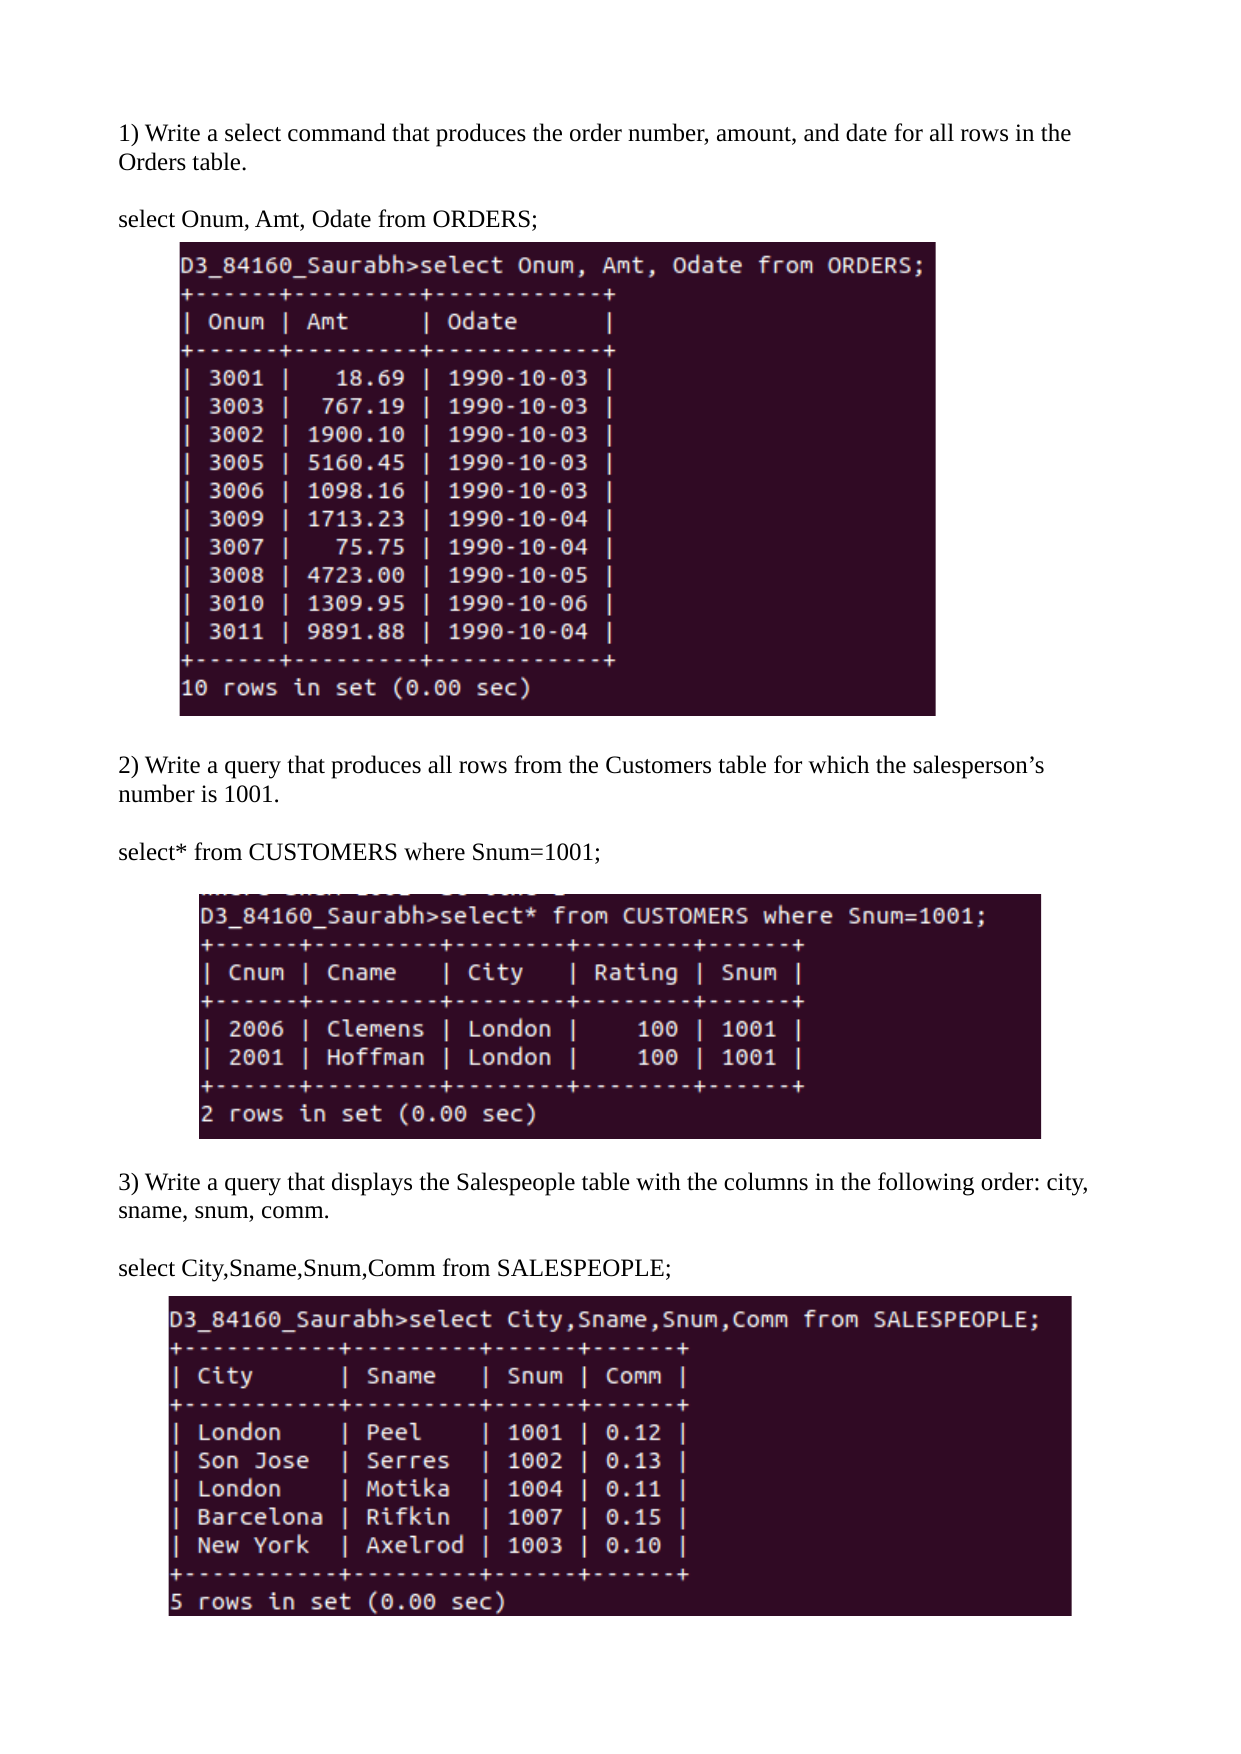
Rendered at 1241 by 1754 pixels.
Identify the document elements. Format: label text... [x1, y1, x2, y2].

text 2) Write a query that produces all rows from the Customers table for which the salesperson’s number is 1001. [118, 751, 1122, 808]
text select Onum, Amt, Odate from ORDERS; [118, 204, 1122, 233]
text select* from CUSTOMERS where Snum=1001; [118, 837, 1122, 866]
text 3) Write a query that displays the Salespeople table with the columns in the following order: city, sname, snum, comm. [118, 1167, 1122, 1224]
picture [179, 242, 936, 716]
text select City,Sname,Snum,Comm from SALESPEOPLE; [118, 1253, 1122, 1282]
text 1) Write a select command that produces the order number, amount, and date for all rows in the Orders table. [118, 118, 1122, 176]
picture [168, 1296, 1072, 1616]
picture [199, 894, 1042, 1139]
